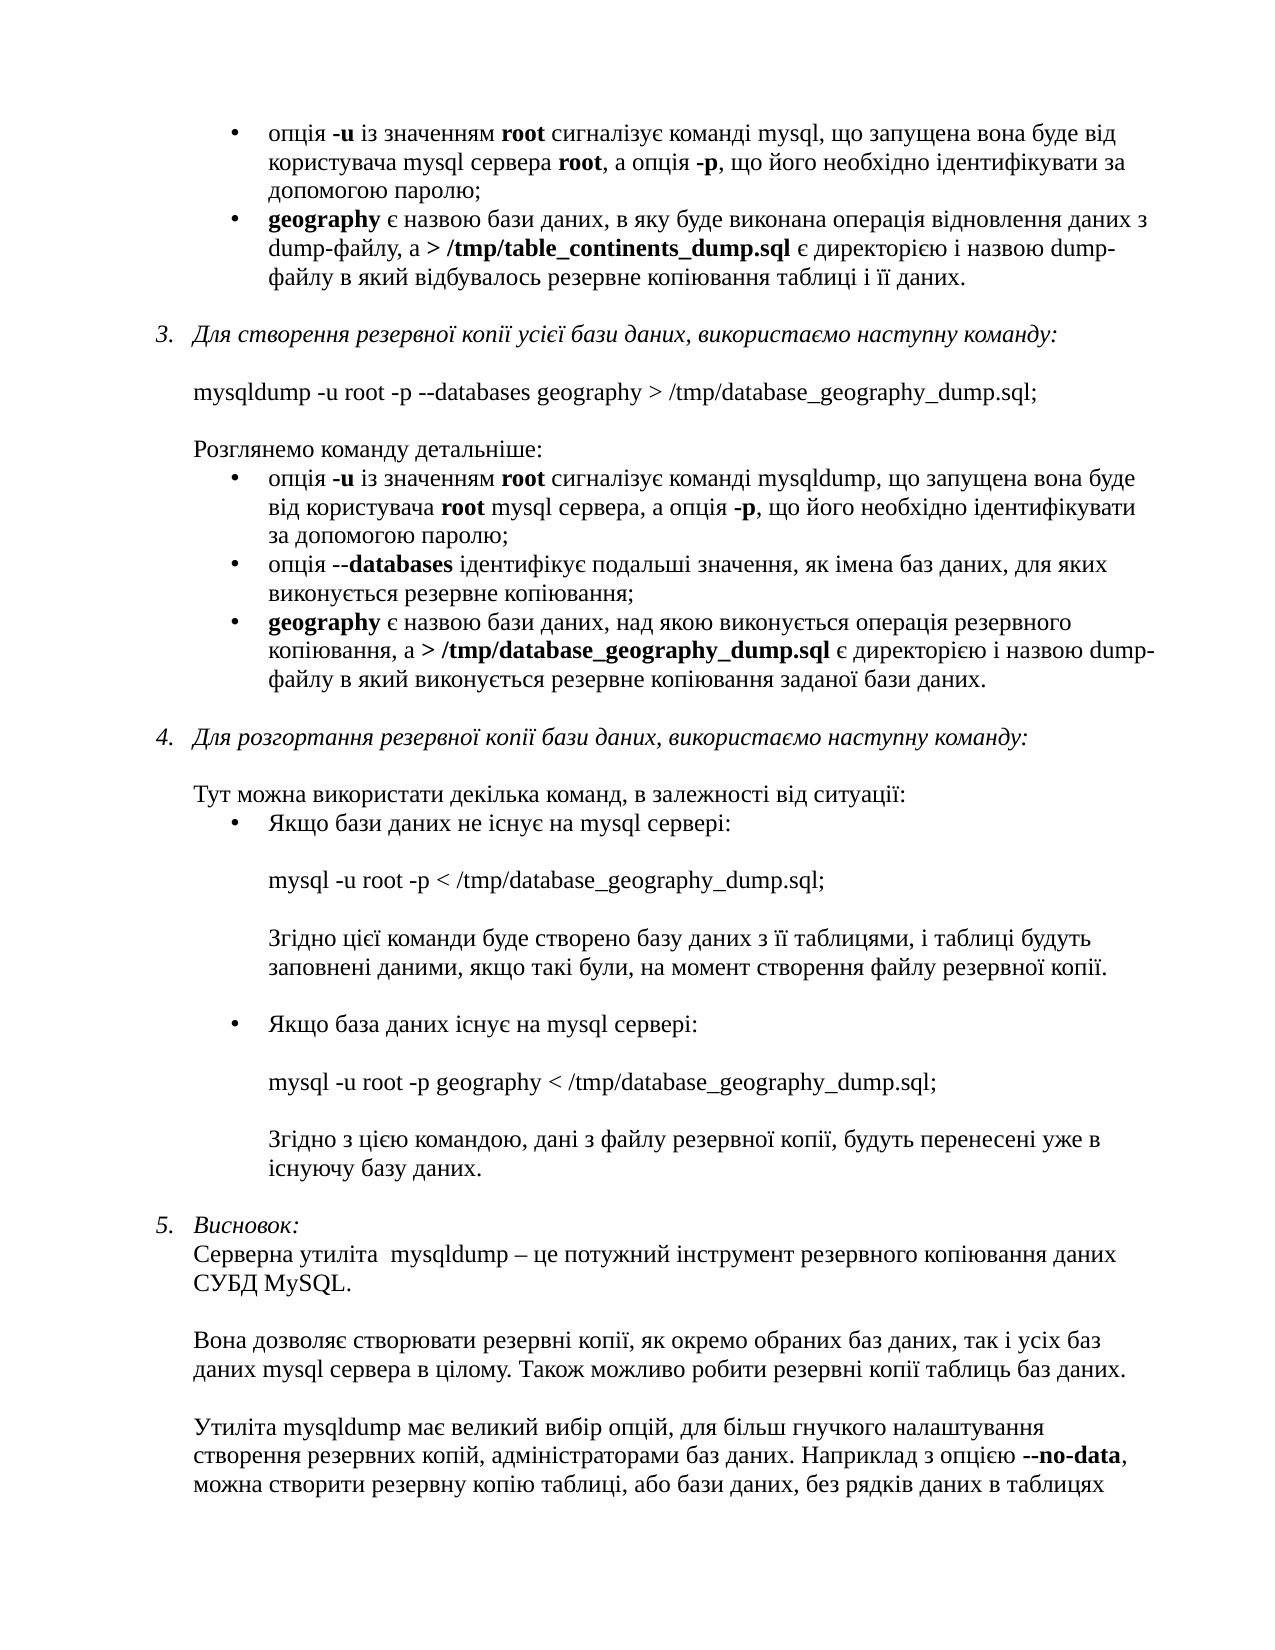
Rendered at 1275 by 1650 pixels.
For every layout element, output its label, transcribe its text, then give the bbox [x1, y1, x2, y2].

list Якщо база даних існує на mysql сервері: [231, 1009, 1157, 1038]
list mysql -u root -p < /tmp/database_geography_dump.sql; [231, 866, 1157, 894]
list опція -u із значенням root сигналізує команді mysqldump, що запущена вона буде від користувача root mysql сервера, а опція -p, що його необхідно ідентифікувати за допомогою паролю; [231, 463, 1157, 549]
list mysql -u root -p geography < /tmp/database_geography_dump.sql; [231, 1067, 1157, 1096]
list Розглянемо команду детальніше: [156, 434, 1157, 463]
list Для розгортання резервної копії бази даних, використаємо наступну команду: [156, 722, 1157, 751]
list Для створення резервної копії усієї бази даних, використаємо наступну команду: [156, 319, 1157, 348]
list опція --databases ідентифікує подальші значення, як імена баз даних, для яких виконується резервне копіювання; [231, 549, 1157, 607]
list geography є назвою бази даних, над якою виконується операція резервного копіювання, а > /tmp/database_geography_dump.sql є директорією і назвою dump-файлу в який виконується резервне копіювання заданої бази даних. [231, 607, 1157, 693]
list Висновок: [156, 1211, 1157, 1239]
list Вона дозволяє створювати резервні копії, як окремо обраних баз даних, так і усіх баз даних mysql сервера в цілому. Також можливо робити резервні копії таблиць баз даних. [156, 1326, 1157, 1383]
list Утиліта mysqldump має великий вибір опцій, для більш гнучкого налаштування створення резервних копій, адміністраторами баз даних. Наприклад з опцією --no-data, можна створити резервну копію таблиці, або бази даних, без рядків даних в таблицях [156, 1412, 1157, 1498]
list geography є назвою бази даних, в яку буде виконана операція відновлення даних з dump-файлу, а > /tmp/table_continents_dump.sql є директорією і назвою dump-файлу в який відбувалось резервне копіювання таблиці і її даних. [231, 204, 1157, 291]
list Згідно з цією командою, дані з файлу резервної копії, будуть перенесені уже в існуючу базу даних. [231, 1124, 1157, 1182]
list Серверна утиліта mysqldump – це потужний інструмент резервного копіювання даних СУБД MySQL. [156, 1239, 1157, 1297]
list Згідно цієї команди буде створено базу даних з її таблицями, і таблиці будуть заповнені даними, якщо такі були, на момент створення файлу резервної копії. [231, 923, 1157, 981]
list mysqldump -u root -p --databases geography > /tmp/database_geography_dump.sql; [156, 377, 1157, 406]
list опція -u із значенням root сигналізує команді mysql, що запущена вона буде від користувача mysql сервера root, а опція -p, що його необхідно ідентифікувати за допомогою паролю; [231, 118, 1157, 204]
list Якщо бази даних не існує на mysql сервері: [231, 808, 1157, 837]
text Тут можна використати декілька команд, в залежності від ситуації: [118, 779, 1157, 808]
